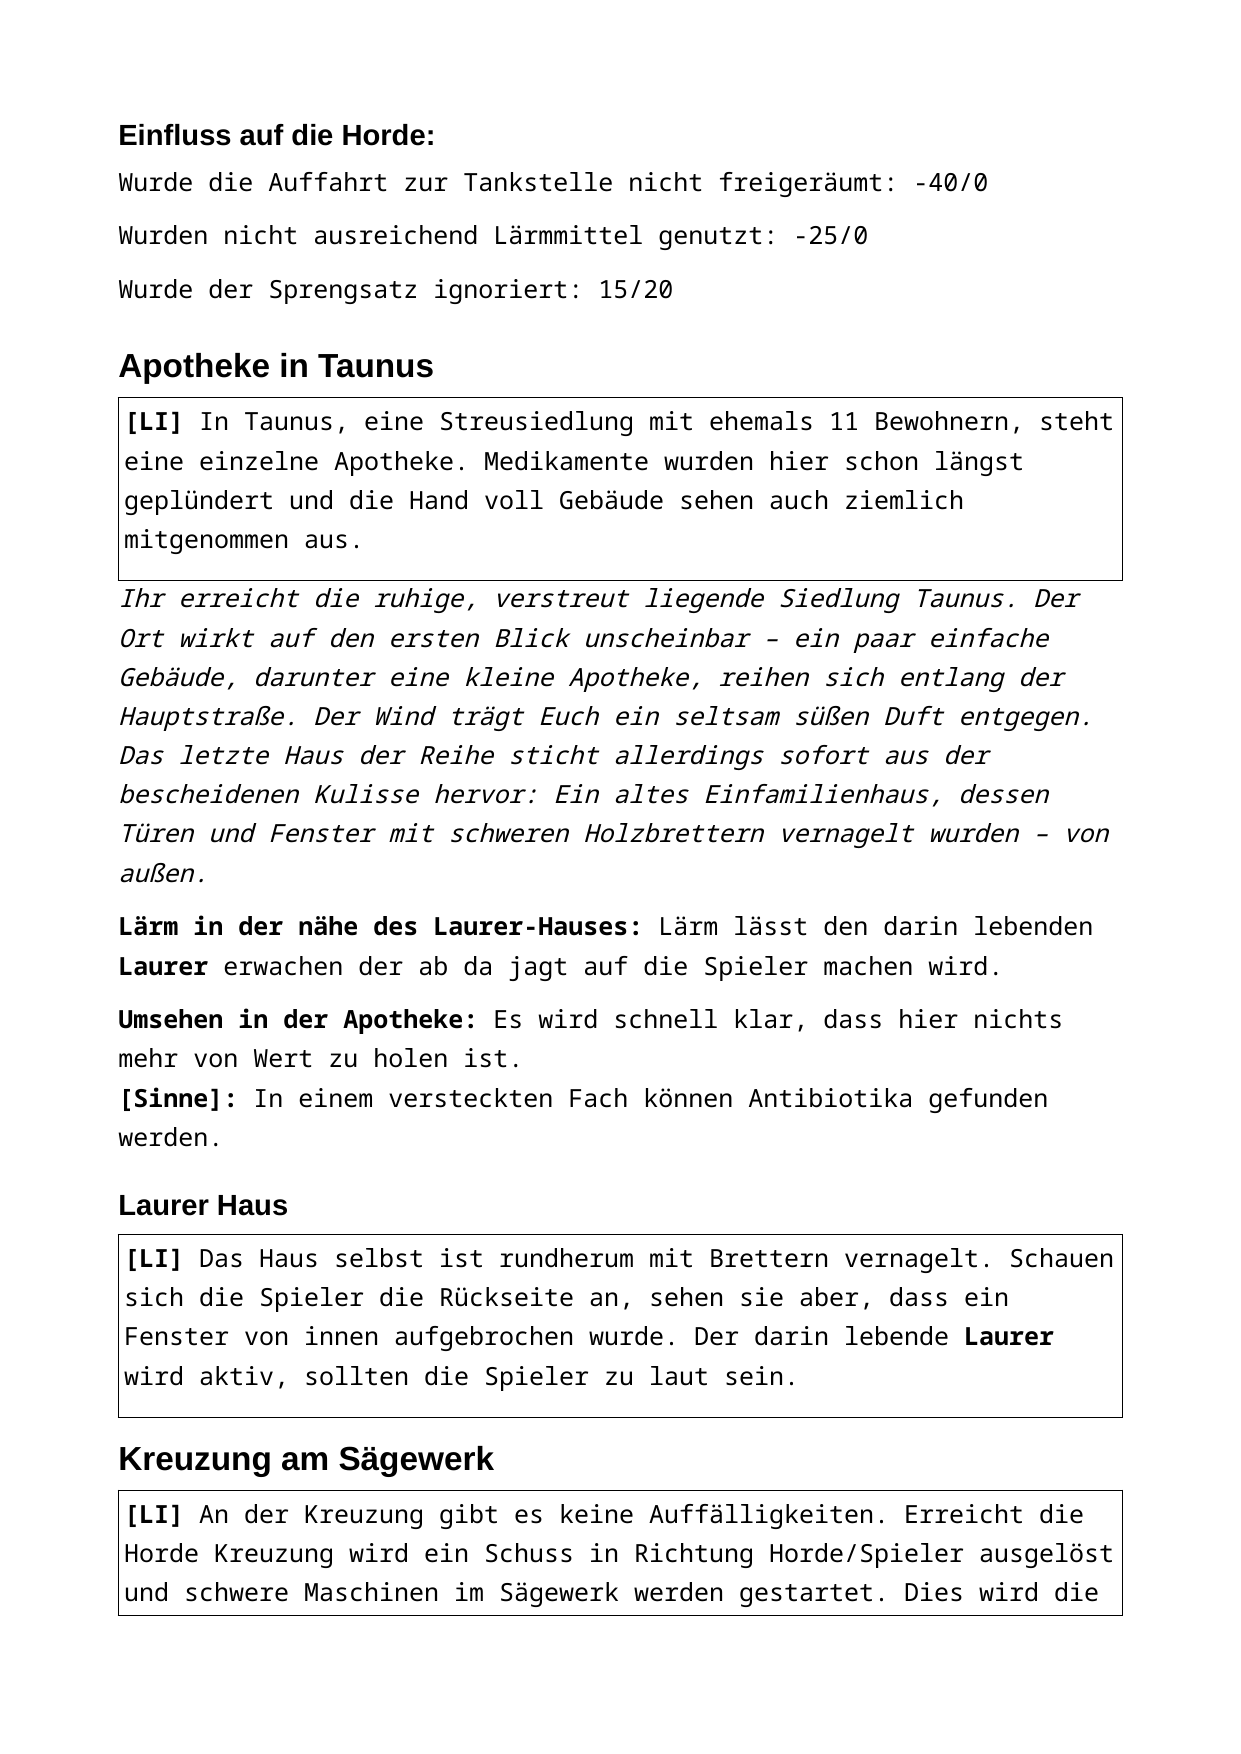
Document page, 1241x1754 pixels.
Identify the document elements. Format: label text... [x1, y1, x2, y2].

text Wurde der Sprengsatz ignoriert: 15/20 [118, 272, 1122, 306]
text Wurden nicht ausreichend Lärmmittel genutzt: -25/0 [118, 218, 1122, 252]
text Ihr erreicht die ruhige, verstreut liegende Siedlung Taunus. Der Ort wirkt auf den ersten Blick unscheinbar – ein paar einfache Gebäude, darunter eine kleine Apotheke, reihen sich entlang der Hauptstraße. Der Wind trägt Euch ein seltsam süßen Duft entgegen. Das letzte Haus der Reihe sticht allerdings sofort aus der bescheidenen Kulisse hervor: Ein altes Einfamilienhaus, dessen Türen und Fenster mit schweren Holzbrettern vernagelt wurden – von außen. [118, 581, 1122, 889]
table_header [LI] Das Haus selbst ist rundherum mit Brettern vernagelt. Schauen sich die Spieler die Rückseite an, sehen sie aber, dass ein Fenster von innen aufgebrochen wurde. Der darin lebende Laurer wird aktiv, sollten die Spieler zu laut sein. [119, 1235, 1122, 1417]
text Lärm in der nähe des Laurer-Hauses: Lärm lässt den darin lebenden Laurer erwachen der ab da jagt auf die Spieler machen wird. [118, 909, 1122, 982]
text Wurde die Auffahrt zur Tankstelle nicht freigeräumt: -40/0 [118, 164, 1122, 198]
subtitle Apotheke in Taunus [118, 346, 1122, 385]
subtitle Kreuzung am Sägewerk [118, 1439, 1122, 1477]
text Umsehen in der Apotheke: Es wird schnell klar, dass hier nichts mehr von Wert zu holen ist. [Sinne]: In einem versteckten Fach können Antibiotika gefunden werden. [118, 1002, 1122, 1153]
subtitle Einfluss auf die Horde: [118, 118, 1122, 152]
subtitle Laurer Haus [118, 1188, 1122, 1221]
table_header [LI] An der Kreuzung gibt es keine Auffälligkeiten. Erreicht die Horde Kreuzung wird ein Schuss in Richtung Horde/Spieler ausgelöst und schwere Maschinen im Sägewerk werden gestartet. Dies wird die [119, 1491, 1122, 1614]
table_header [LI] In Taunus, eine Streusiedlung mit ehemals 11 Bewohnern, steht eine einzelne Apotheke. Medikamente wurden hier schon längst geplündert und die Hand voll Gebäude sehen auch ziemlich mitgenommen aus. [119, 398, 1122, 580]
